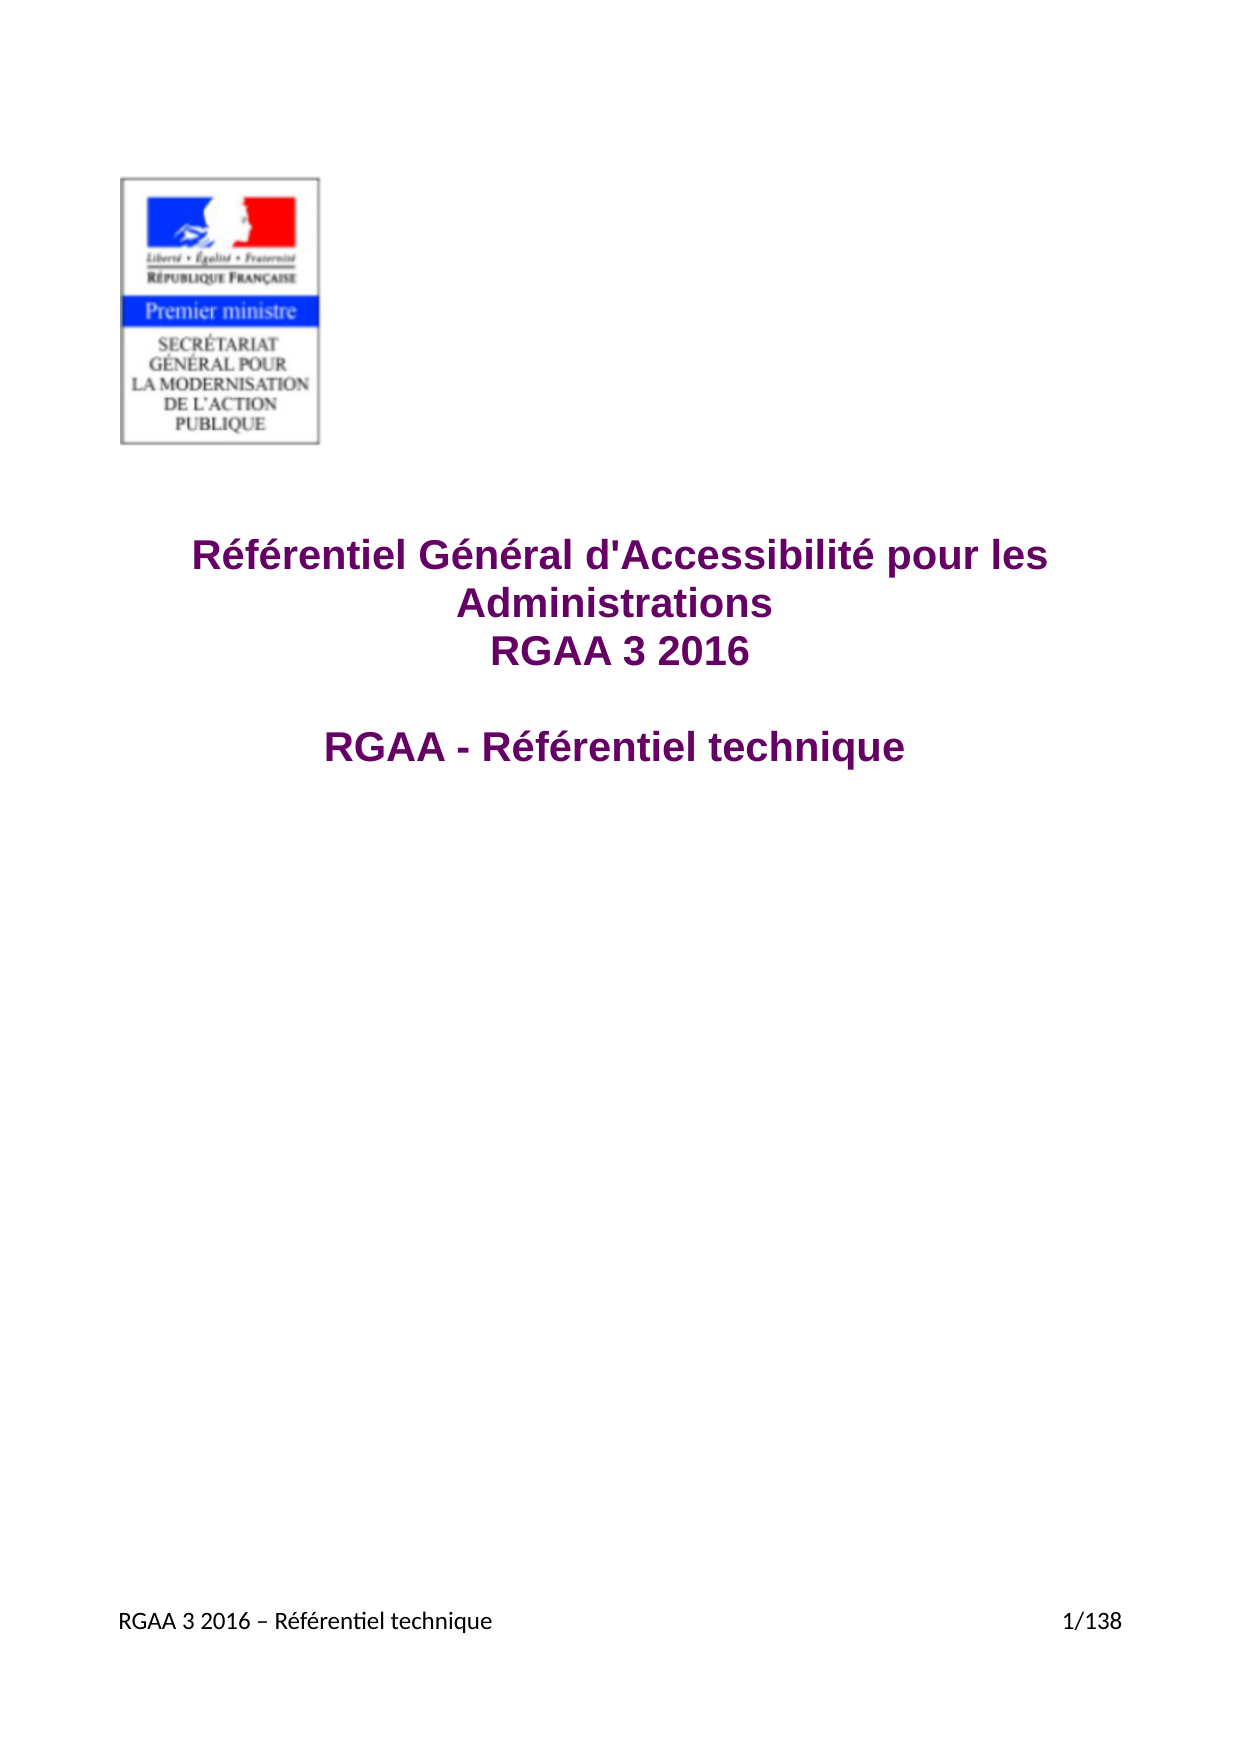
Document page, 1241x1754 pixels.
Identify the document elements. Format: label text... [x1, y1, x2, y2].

picture [118, 176, 325, 450]
title Référentiel Général d'Accessibilité pour les Administrations RGAA 3 2016 RGAA - Référentiel technique [118, 530, 1122, 770]
